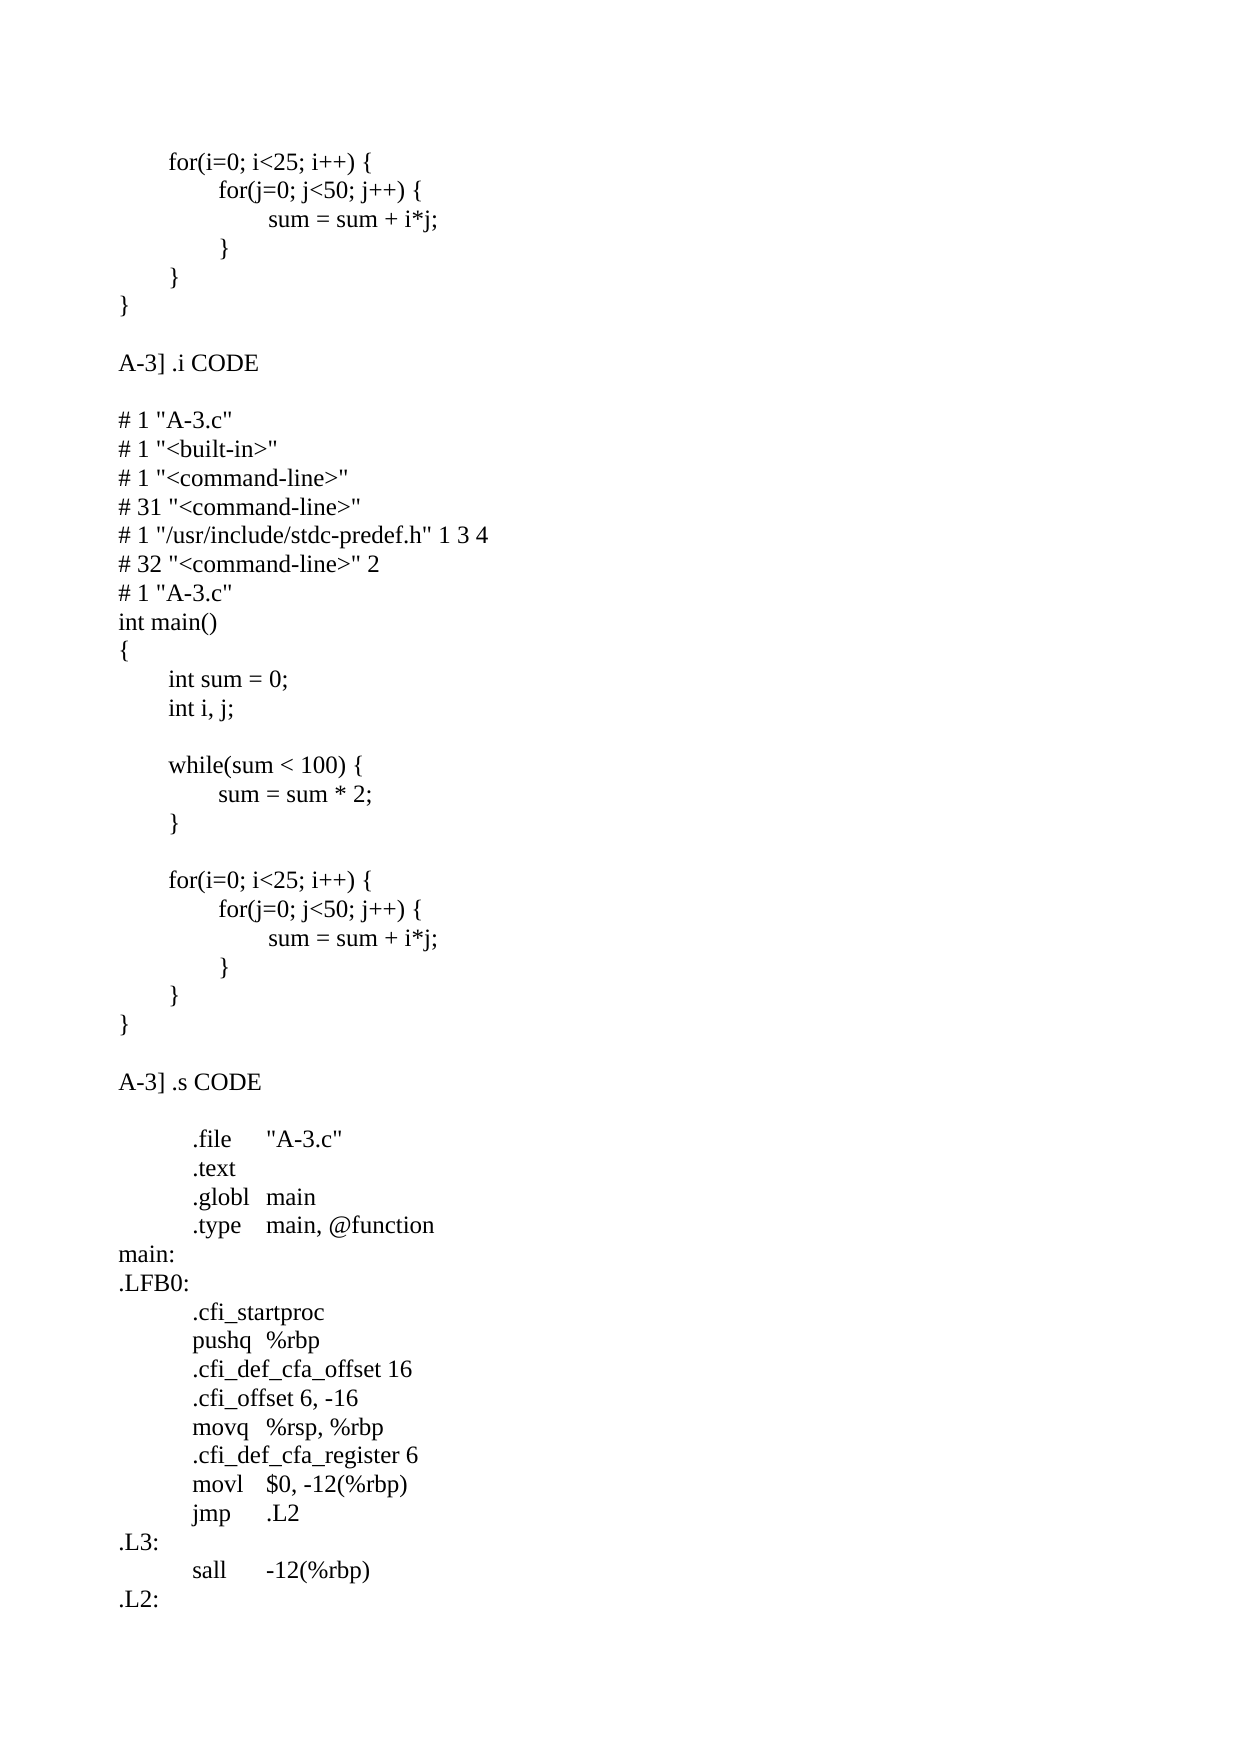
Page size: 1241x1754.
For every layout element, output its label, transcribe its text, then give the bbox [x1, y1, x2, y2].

text } [118, 808, 1122, 837]
text pushq %rbp [118, 1326, 1122, 1354]
text } [118, 262, 1122, 291]
text A-3] .i CODE [118, 348, 1122, 377]
text int sum = 0; [118, 664, 1122, 693]
text # 1 "<built-in>" [118, 434, 1122, 463]
text # 31 "<command-line>" [118, 492, 1122, 521]
text .file "A-3.c" [118, 1124, 1122, 1153]
text .cfi_def_cfa_register 6 [118, 1441, 1122, 1469]
text } [118, 291, 1122, 319]
text .cfi_offset 6, -16 [118, 1383, 1122, 1412]
text .L3: [118, 1527, 1122, 1556]
text { [118, 636, 1122, 664]
text for(j=0; j<50; j++) { [118, 894, 1122, 923]
text } [118, 1009, 1122, 1038]
text .text [118, 1153, 1122, 1182]
text sum = sum + i*j; [118, 204, 1122, 233]
text sall -12(%rbp) [118, 1556, 1122, 1584]
text while(sum < 100) { [118, 751, 1122, 779]
text jmp .L2 [118, 1498, 1122, 1527]
text .globl main [118, 1182, 1122, 1211]
text # 32 "<command-line>" 2 [118, 549, 1122, 578]
text } [118, 981, 1122, 1009]
text .cfi_def_cfa_offset 16 [118, 1354, 1122, 1383]
text A-3] .s CODE [118, 1067, 1122, 1096]
text # 1 "A-3.c" [118, 406, 1122, 434]
text # 1 "<command-line>" [118, 463, 1122, 492]
text .L2: [118, 1584, 1122, 1613]
text .LFB0: [118, 1268, 1122, 1297]
text for(j=0; j<50; j++) { [118, 176, 1122, 204]
text int main() [118, 607, 1122, 636]
text # 1 "A-3.c" [118, 578, 1122, 607]
text for(i=0; i<25; i++) { [118, 866, 1122, 894]
text for(i=0; i<25; i++) { [118, 147, 1122, 176]
text # 1 "/usr/include/stdc-predef.h" 1 3 4 [118, 521, 1122, 549]
text movl $0, -12(%rbp) [118, 1469, 1122, 1498]
text sum = sum * 2; [118, 779, 1122, 808]
text } [118, 952, 1122, 981]
text movq %rsp, %rbp [118, 1412, 1122, 1441]
text int i, j; [118, 693, 1122, 722]
text .cfi_startproc [118, 1297, 1122, 1326]
text sum = sum + i*j; [118, 923, 1122, 952]
text } [118, 233, 1122, 262]
text main: [118, 1239, 1122, 1268]
text .type main, @function [118, 1211, 1122, 1239]
